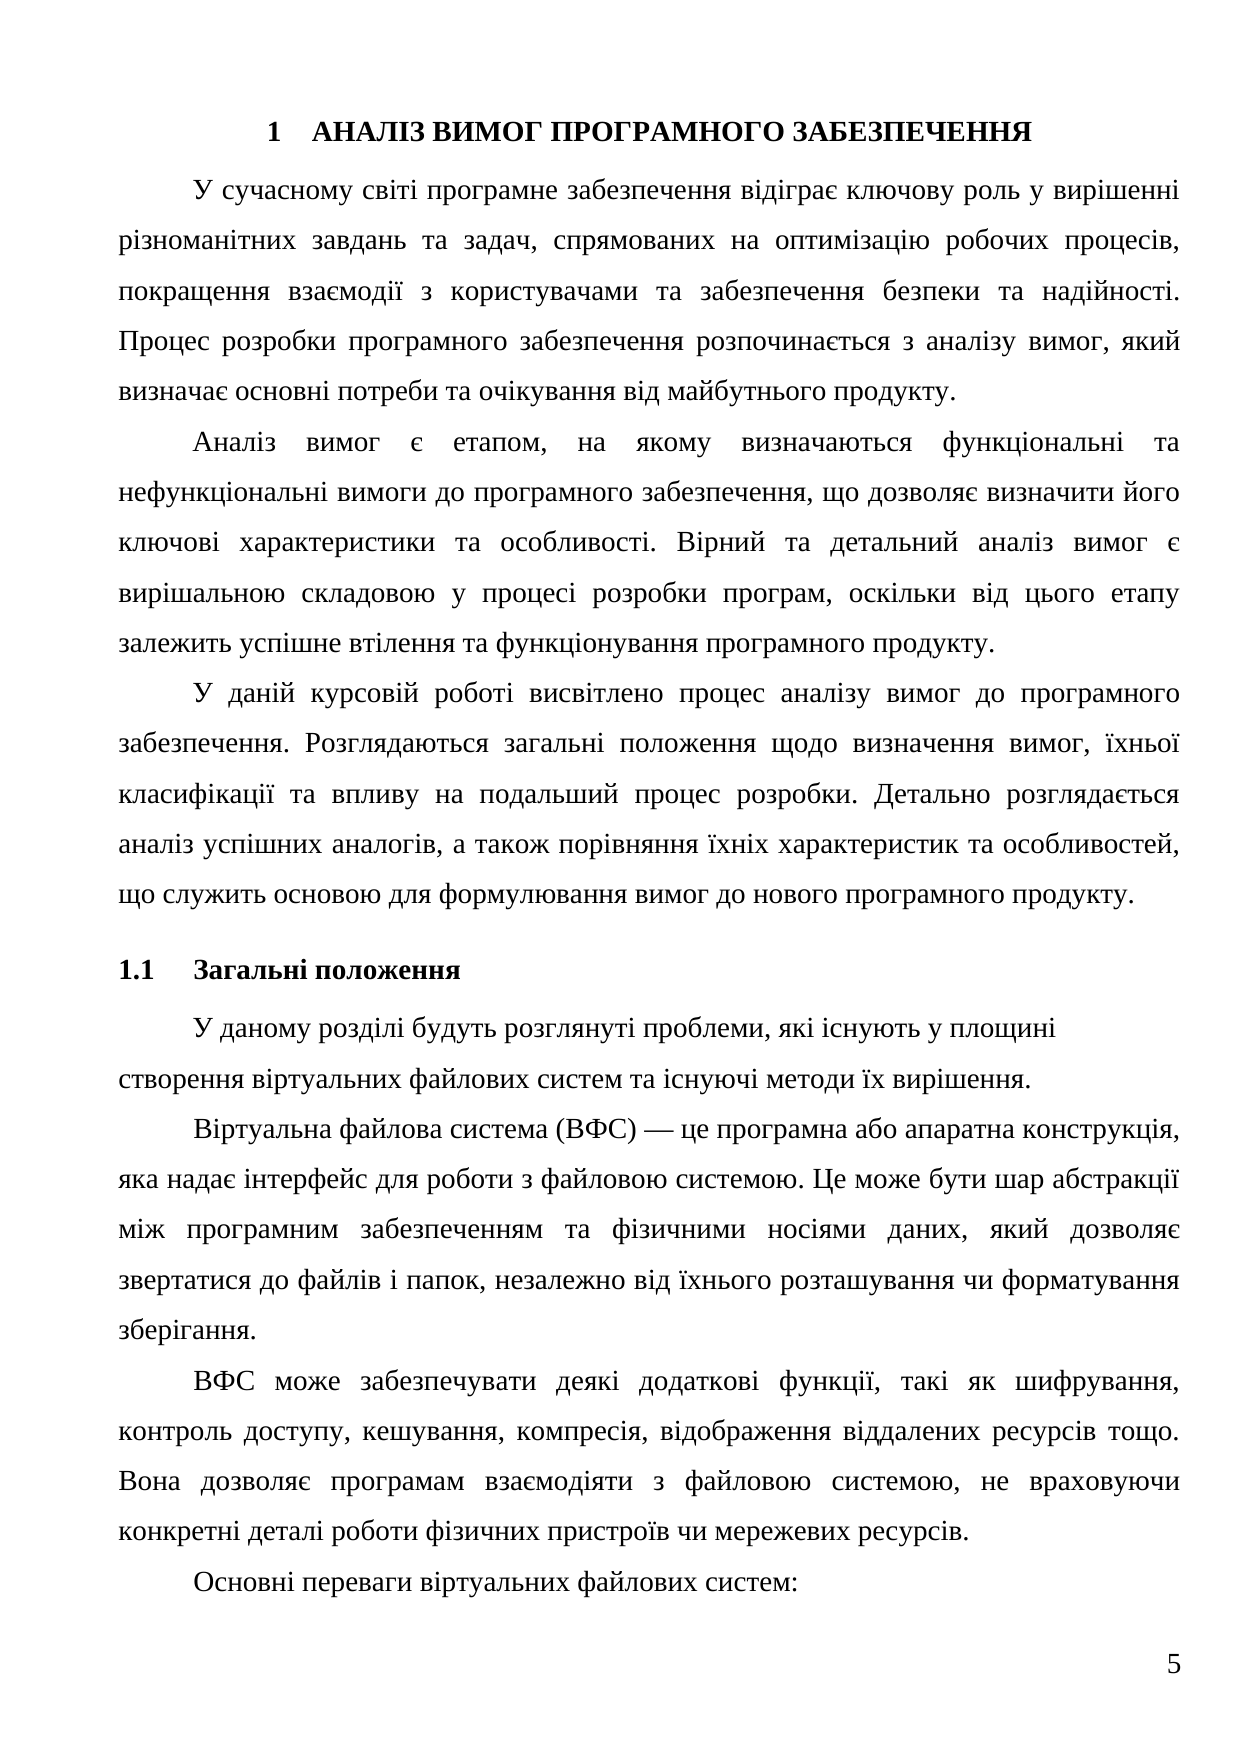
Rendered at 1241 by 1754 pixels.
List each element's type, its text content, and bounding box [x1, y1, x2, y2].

subtitle Загальні положення [118, 952, 1181, 985]
text У даному розділі будуть розглянуті проблеми, які існують у площині [118, 1010, 1181, 1044]
text створення віртуальних файлових систем та існуючі методи їх вирішення. [118, 1061, 1181, 1094]
text ВФС може забезпечувати деякі додаткові функції, такі як шифрування, контроль доступу, кешування, компресія, відображення віддалених ресурсів тощо. Вона дозволяє програмам взаємодіяти з файловою системою, не враховуючи конкретні деталі роботи фізичних пристроїв чи мережевих ресурсів. [118, 1363, 1181, 1547]
text У даній курсовій роботі висвітлено процес аналізу вимог до програмного забезпечення. Розглядаються загальні положення щодо визначення вимог, їхньої класифікації та впливу на подальший процес розробки. Детально розглядається аналіз успішних аналогів, а також порівняння їхніх характеристик та особливостей, що служить основою для формулювання вимог до нового програмного продукту. [118, 675, 1181, 910]
text Віртуальна файлова система (ВФС) — це програмна або апаратна конструкція, яка надає інтерфейс для роботи з файловою системою. Це може бути шар абстракції між програмним забезпеченням та фізичними носіями даних, який дозволяє звертатися до файлів і папок, незалежно від їхнього розташування чи форматування зберігання. [118, 1111, 1181, 1346]
text У сучасному світі програмне забезпечення відіграє ключову роль у вирішенні різноманітних завдань та задач, спрямованих на оптимізацію робочих процесів, покращення взаємодії з користувачами та забезпечення безпеки та надійності. Процес розробки програмного забезпечення розпочинається з аналізу вимог, який визначає основні потреби та очікування від майбутнього продукту. [118, 172, 1181, 407]
text Основні переваги віртуальних файлових систем: [118, 1564, 1181, 1597]
text Аналіз вимог є етапом, на якому визначаються функціональні та нефункціональні вимоги до програмного забезпечення, що дозволяє визначити його ключові характеристики та особливості. Вірний та детальний аналіз вимог є вирішальною складовою у процесі розробки програм, оскільки від цього етапу залежить успішне втілення та функціонування програмного продукту. [118, 424, 1181, 658]
subtitle Аналіз вимог програмного забезпечення [118, 114, 1181, 147]
